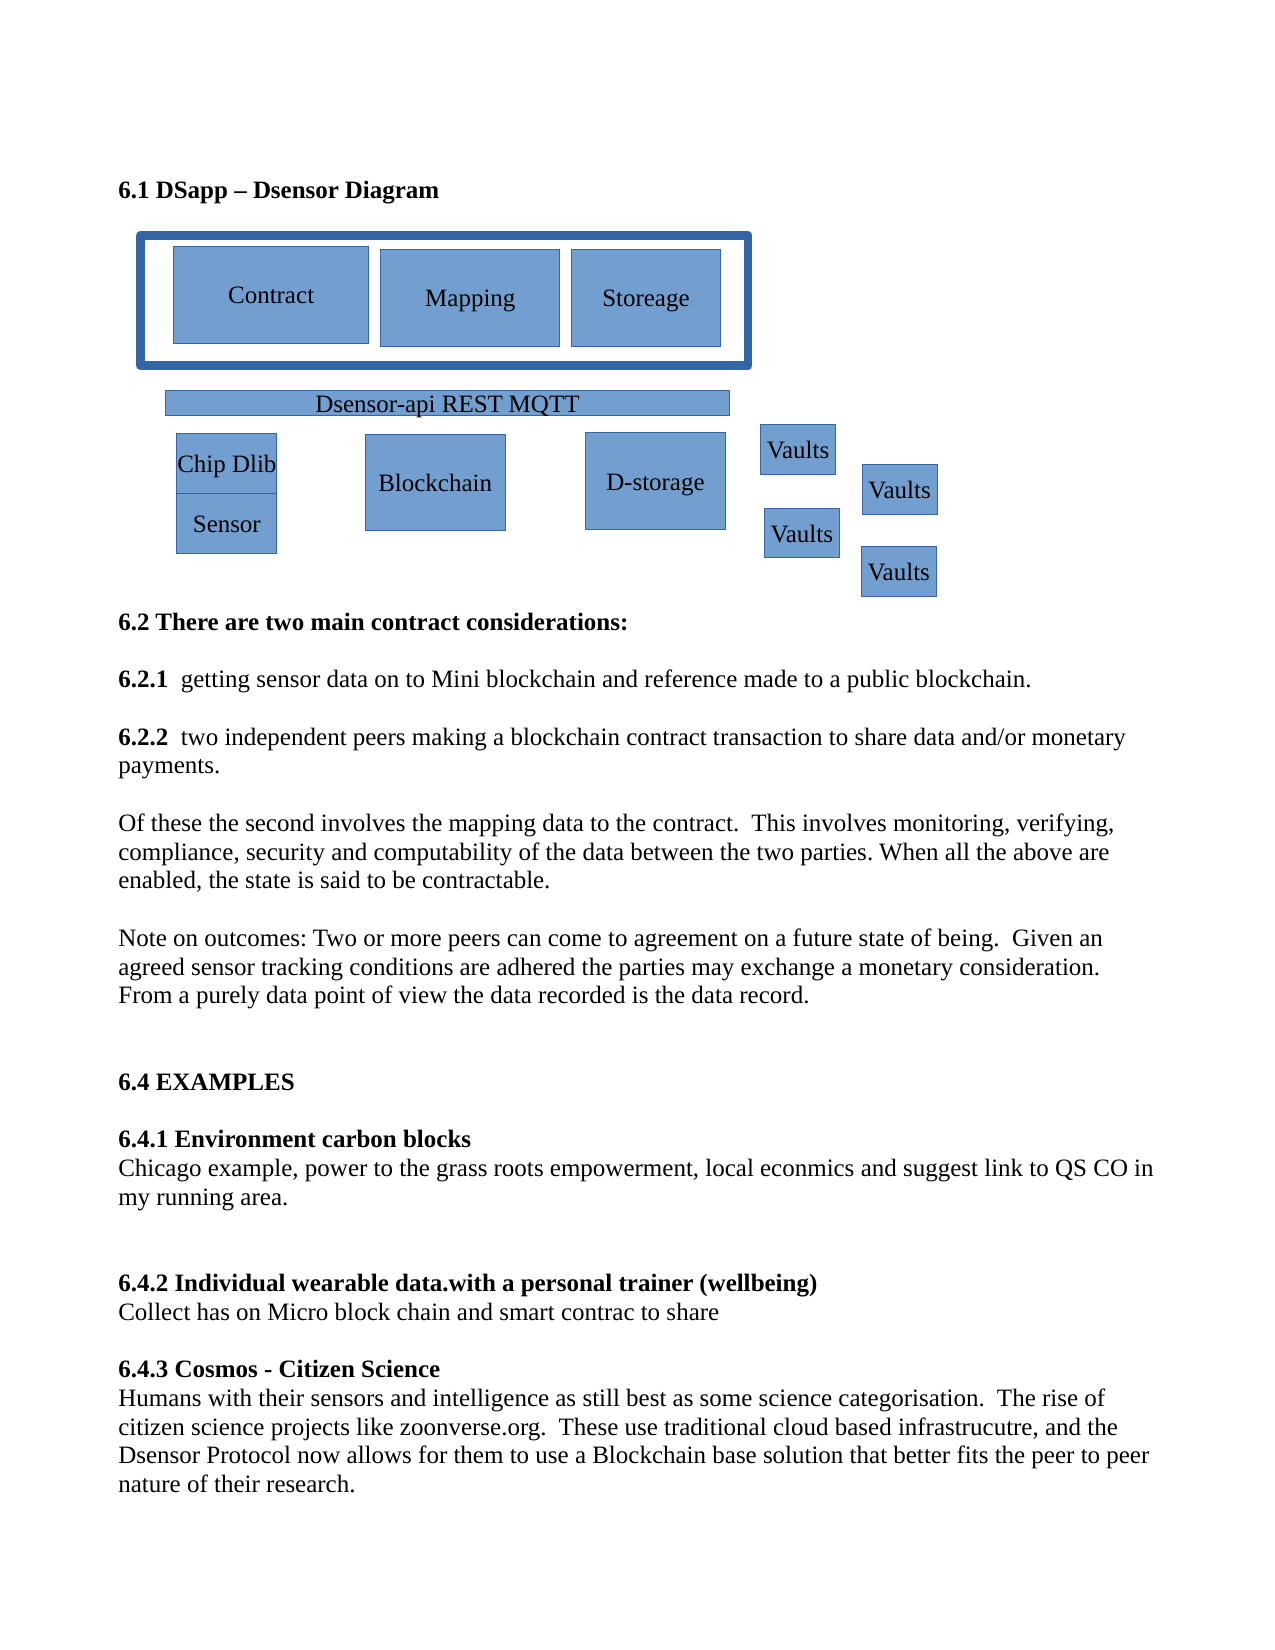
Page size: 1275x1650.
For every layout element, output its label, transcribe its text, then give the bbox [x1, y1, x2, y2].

text Collect has on Micro block chain and smart contrac to share [118, 1297, 1157, 1326]
text 6.4 EXAMPLES [118, 1067, 1157, 1096]
text 6.4.1 Environment carbon blocks [118, 1124, 1157, 1153]
text 6.2.2 two independent peers making a blockchain contract transaction to share data and/or monetary payments. [118, 722, 1157, 779]
text 6.4.2 Individual wearable data.with a personal trainer (wellbeing) [118, 1268, 1157, 1297]
text Of these the second involves the mapping data to the contract. This involves monitoring, verifying, compliance, security and computability of the data between the two parties. When all the above are enabled, the state is said to be contractable. [118, 808, 1157, 894]
text 6.2 There are two main contract considerations: [118, 607, 1157, 636]
text Note on outcomes: Two or more peers can come to agreement on a future state of being. Given an agreed sensor tracking conditions are adhered the parties may exchange a monetary consideration. From a purely data point of view the data recorded is the data record. [118, 923, 1157, 1009]
text 6.4.3 Cosmos - Citizen Science [118, 1354, 1157, 1383]
text 6.1 DSapp – Dsensor Diagram [118, 176, 1157, 204]
text 6.2.1 getting sensor data on to Mini blockchain and reference made to a public blockchain. [118, 664, 1157, 693]
text Humans with their sensors and intelligence as still best as some science categorisation. The rise of citizen science projects like zoonverse.org. These use traditional cloud based infrastrucutre, and the Dsensor Protocol now allows for them to use a Blockchain base solution that better fits the peer to peer nature of their research. [118, 1383, 1157, 1498]
text Chicago example, power to the grass roots empowerment, local econmics and suggest link to QS CO in my running area. [118, 1153, 1157, 1211]
